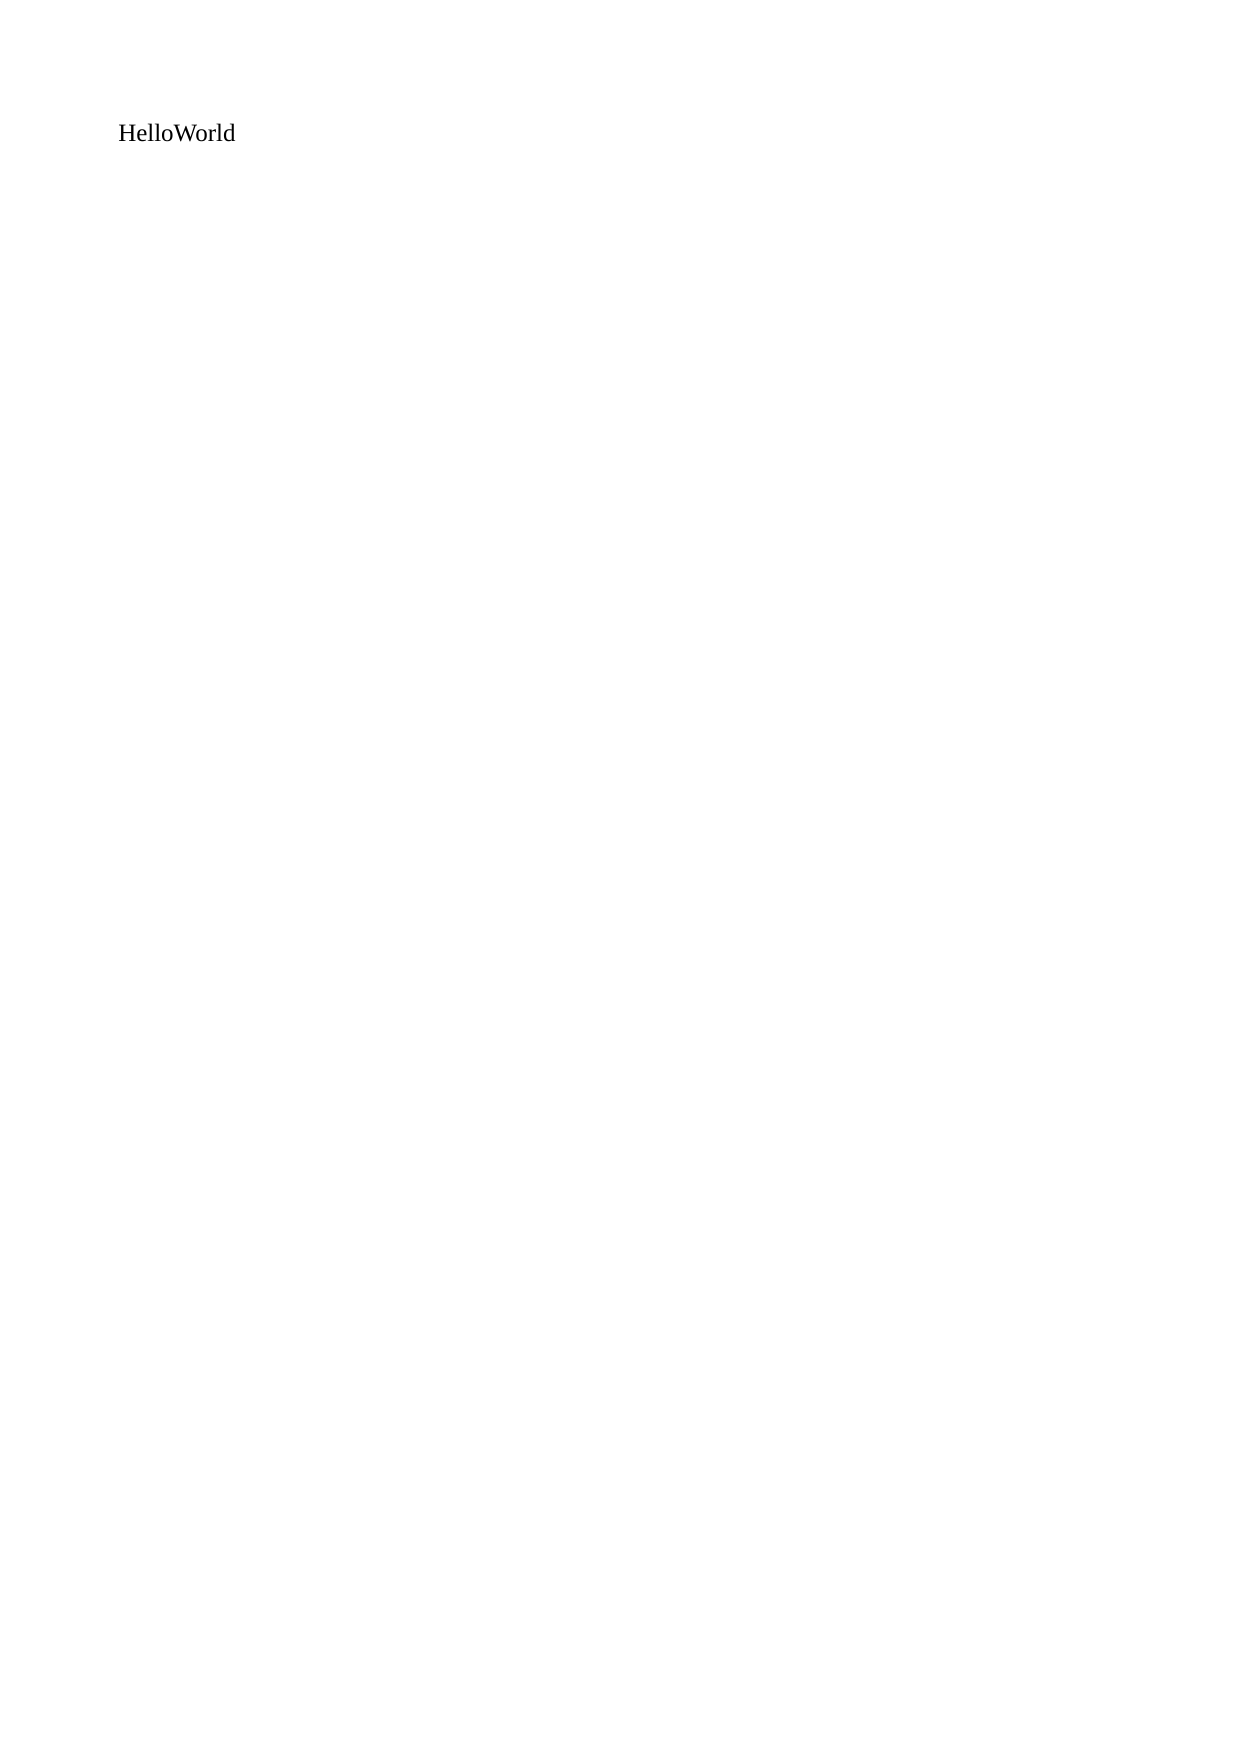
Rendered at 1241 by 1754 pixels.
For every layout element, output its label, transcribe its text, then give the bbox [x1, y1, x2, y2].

text HelloWorld [118, 118, 1122, 147]
